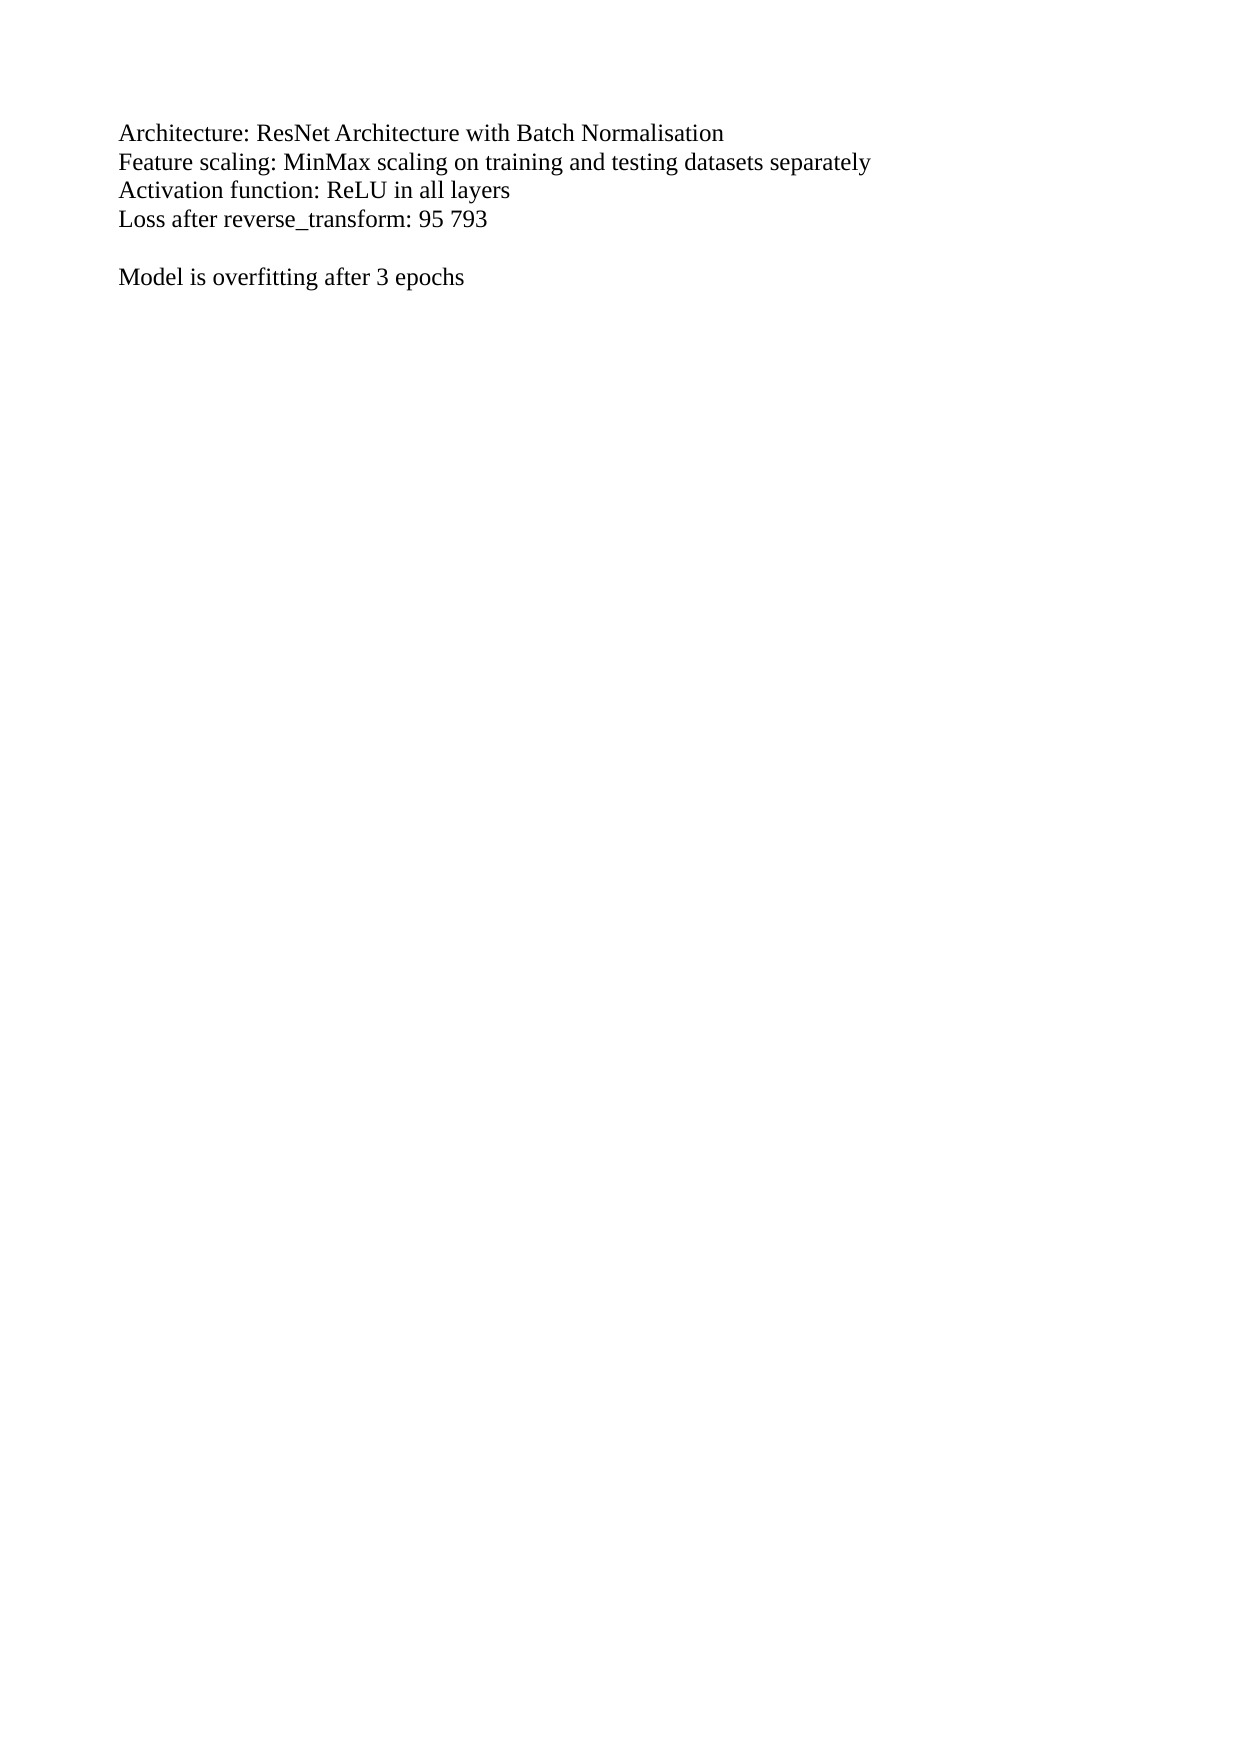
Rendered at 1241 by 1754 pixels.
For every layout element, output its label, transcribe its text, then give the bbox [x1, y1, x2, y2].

text Feature scaling: MinMax scaling on training and testing datasets separately [118, 147, 1122, 176]
text Architecture: ResNet Architecture with Batch Normalisation [118, 118, 1122, 147]
text Activation function: ReLU in all layers [118, 176, 1122, 204]
text Loss after reverse_transform: 95 793 [118, 204, 1122, 233]
text Model is overfitting after 3 epochs [118, 262, 1122, 291]
